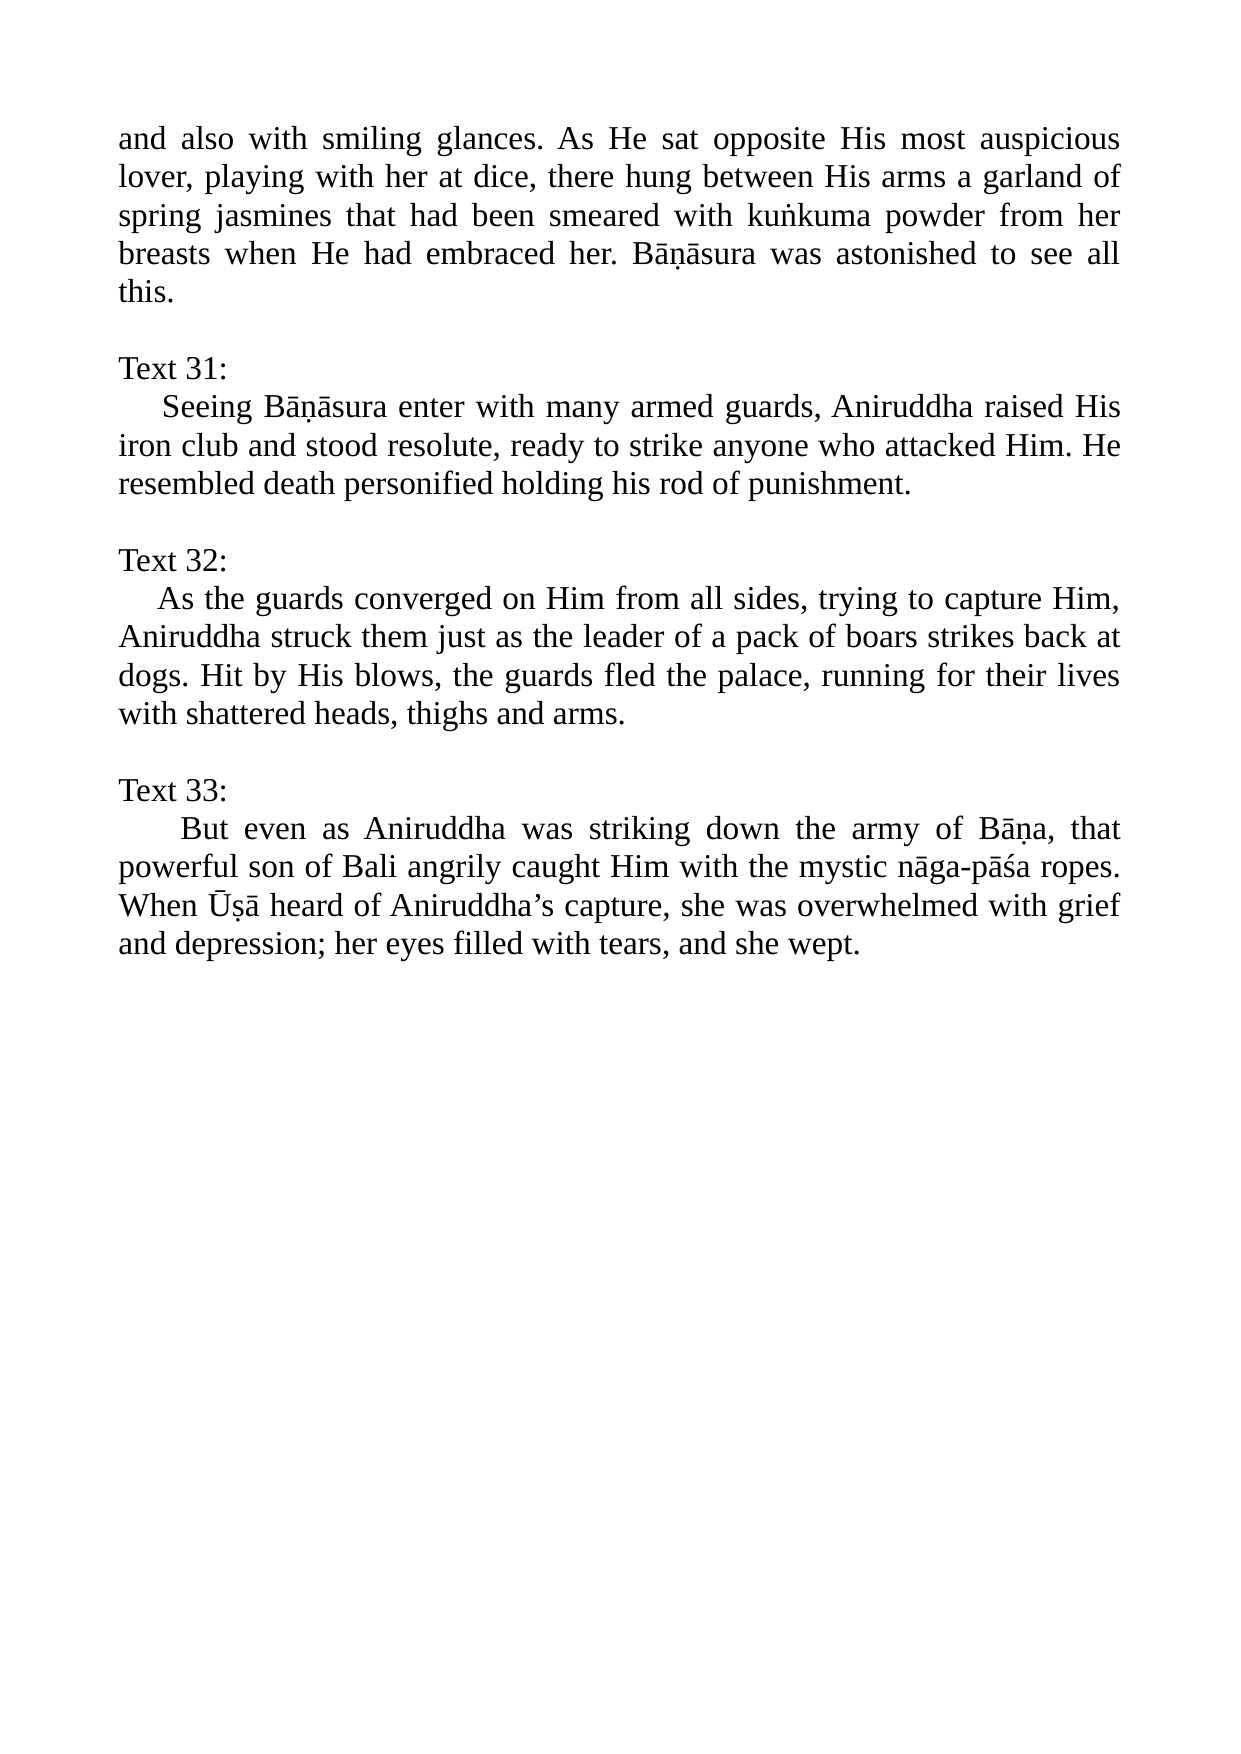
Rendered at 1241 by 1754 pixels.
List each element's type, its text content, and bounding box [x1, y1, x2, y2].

text and also with smiling glances. As He sat opposite His most auspicious lover, playing with her at dice, there hung between His arms a garland of spring jasmines that had been smeared with kuṅkuma powder from her breasts when He had embraced her. Bāṇāsura was astonished to see all this. [118, 118, 1122, 310]
text Text 33: [118, 770, 1122, 808]
text Seeing Bāṇāsura enter with many armed guards, Aniruddha raised His iron club and stood resolute, ready to strike anyone who attacked Him. He resembled death personified holding his rod of punishment. [118, 386, 1122, 501]
text But even as Aniruddha was striking down the army of Bāṇa, that powerful son of Bali angrily caught Him with the mystic nāga-pāśa ropes. When Ūṣā heard of Aniruddha’s capture, she was overwhelmed with grief and depression; her eyes filled with tears, and she wept. [118, 808, 1122, 961]
text Text 31: [118, 348, 1122, 386]
text As the guards converged on Him from all sides, trying to capture Him, Aniruddha struck them just as the leader of a pack of boars strikes back at dogs. Hit by His blows, the guards fled the palace, running for their lives with shattered heads, thighs and arms. [118, 578, 1122, 731]
text Text 32: [118, 540, 1122, 578]
